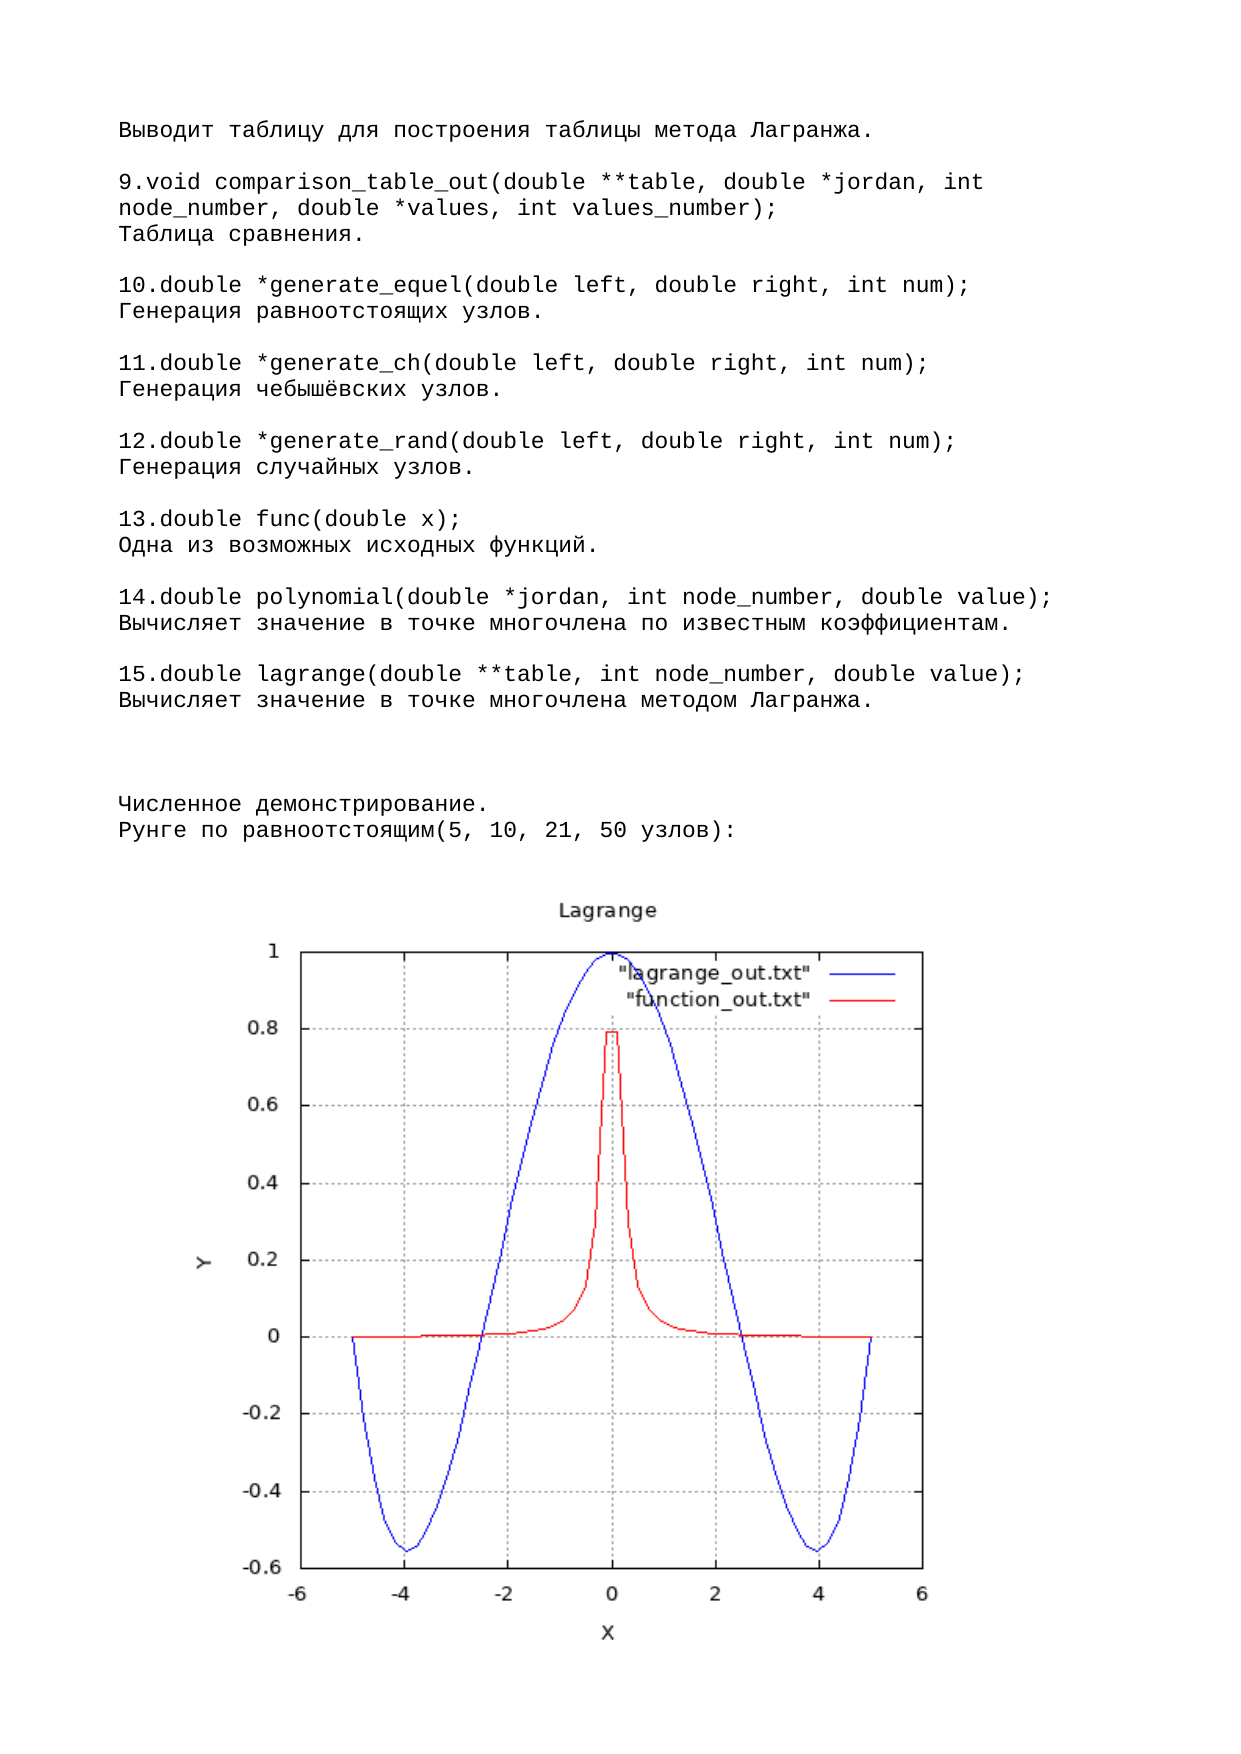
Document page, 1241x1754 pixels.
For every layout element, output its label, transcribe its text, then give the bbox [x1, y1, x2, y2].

text 9.void comparison_table_out(double **table, double *jordan, int node_number, double *values, int values_number); [118, 170, 1122, 222]
text Генерация равноотстоящих узлов. [118, 300, 1122, 326]
text Одна из возможных исходных функций. [118, 533, 1122, 559]
text 14.double polynomial(double *jordan, int node_number, double value); [118, 585, 1122, 611]
text Генерация случайных узлов. [118, 455, 1122, 481]
text 10.double *generate_equel(double left, double right, int num); [118, 274, 1122, 300]
text 15.double lagrange(double **table, int node_number, double value); [118, 663, 1122, 689]
text Вычисляет значение в точке многочлена методом Лагранжа. [118, 689, 1122, 715]
text Генерация чебышёвских узлов. [118, 377, 1122, 403]
picture [183, 872, 965, 1654]
text Выводит таблицу для построения таблицы метода Лагранжа. [118, 118, 1122, 144]
text 11.double *generate_ch(double left, double right, int num); [118, 352, 1122, 377]
text Вычисляет значение в точке многочлена по известным коэффициентам. [118, 611, 1122, 637]
text 13.double func(double x); [118, 507, 1122, 533]
text Таблица сравнения. [118, 222, 1122, 248]
text Рунге по равноотстоящим(5, 10, 21, 50 узлов): [118, 818, 1122, 844]
text Численное демонстрирование. [118, 792, 1122, 818]
text 12.double *generate_rand(double left, double right, int num); [118, 429, 1122, 455]
